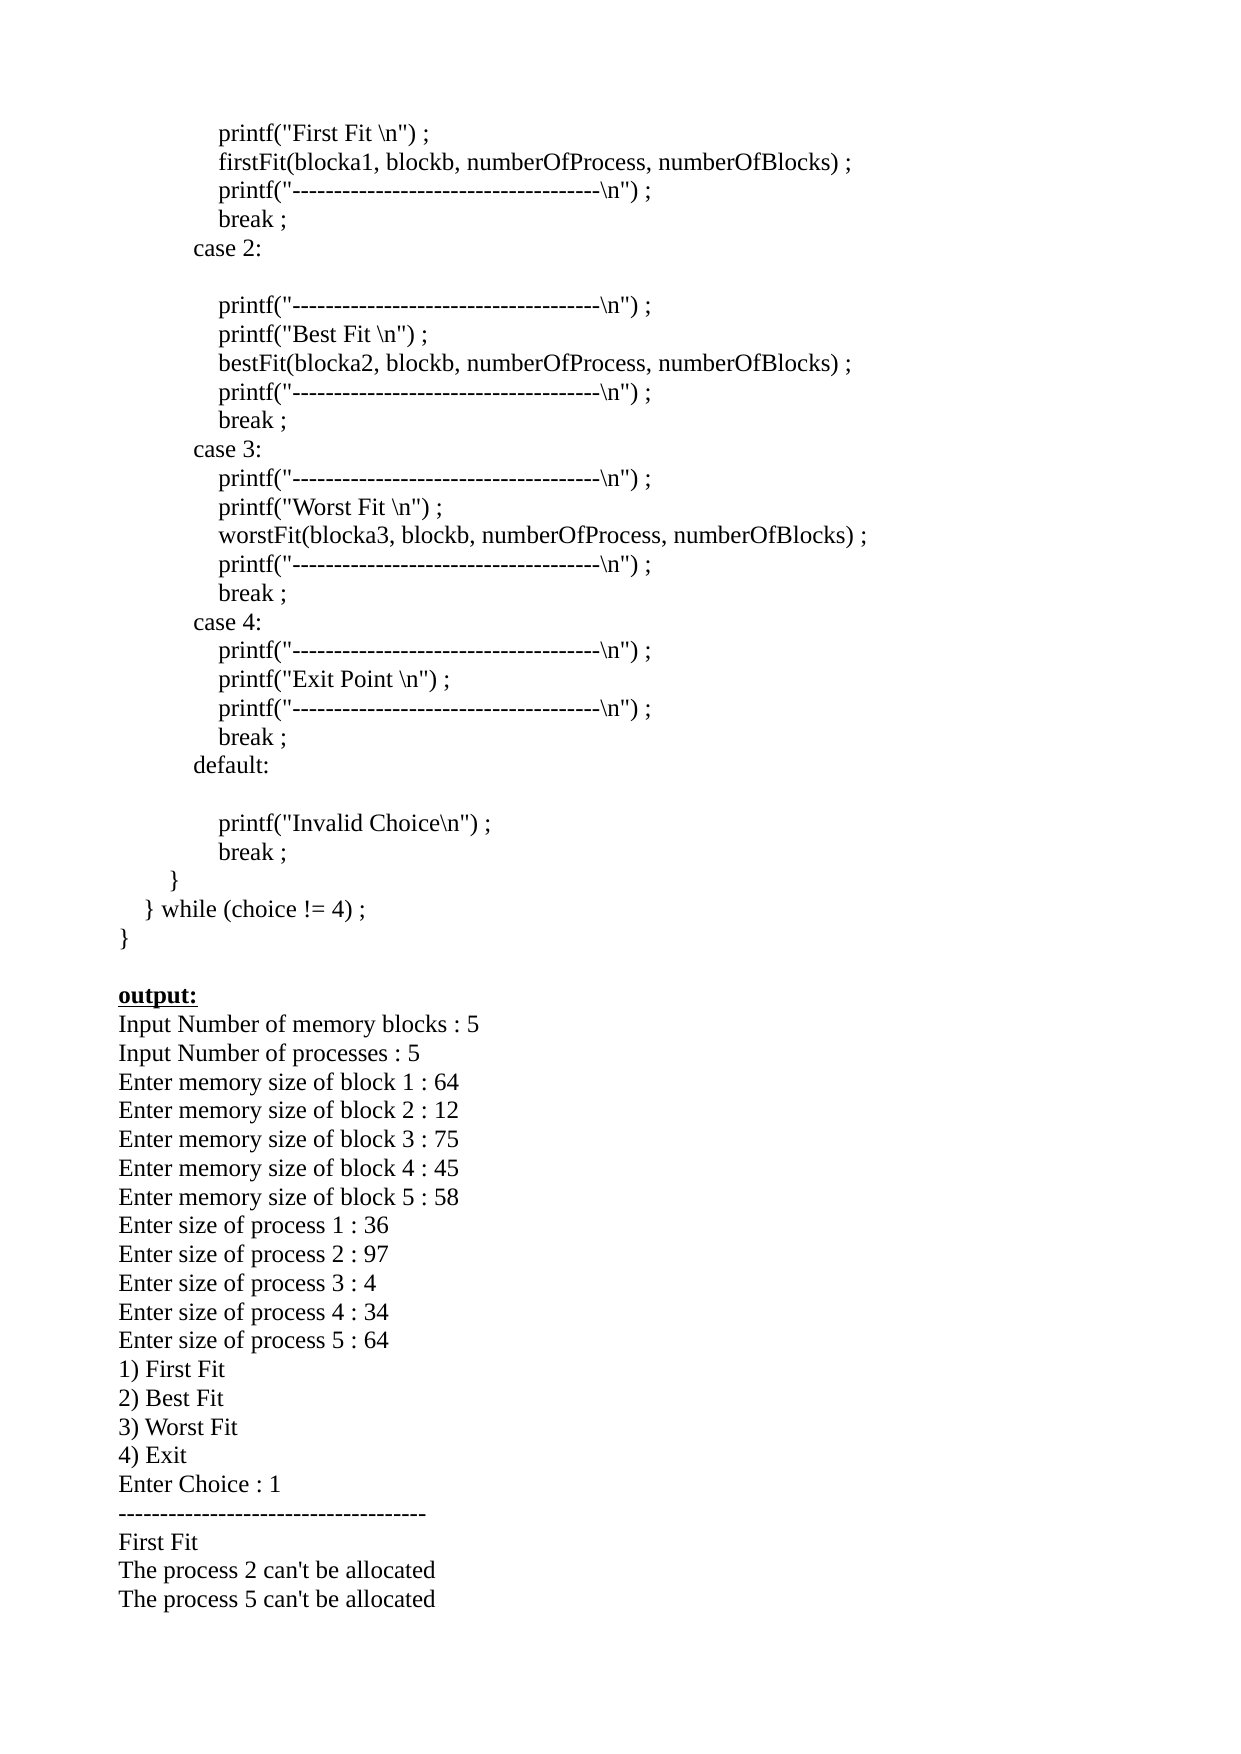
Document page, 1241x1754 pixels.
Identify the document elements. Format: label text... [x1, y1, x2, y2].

text break ; [118, 837, 1122, 866]
text 4) Exit [118, 1441, 1122, 1469]
text printf("Exit Point \n") ; [118, 664, 1122, 693]
text Enter memory size of block 3 : 75 [118, 1124, 1122, 1153]
text printf("First Fit \n") ; [118, 118, 1122, 147]
text case 2: [118, 233, 1122, 262]
text Enter memory size of block 5 : 58 [118, 1182, 1122, 1211]
text Enter memory size of block 2 : 12 [118, 1096, 1122, 1124]
text The process 5 can't be allocated [118, 1584, 1122, 1613]
text break ; [118, 578, 1122, 607]
text Enter size of process 4 : 34 [118, 1297, 1122, 1326]
text break ; [118, 406, 1122, 434]
text printf("-------------------------------------\n") ; [118, 463, 1122, 492]
text case 3: [118, 434, 1122, 463]
text 2) Best Fit [118, 1383, 1122, 1412]
text printf("-------------------------------------\n") ; [118, 176, 1122, 204]
text Enter size of process 5 : 64 [118, 1326, 1122, 1354]
text case 4: [118, 607, 1122, 636]
text default: [118, 751, 1122, 779]
text printf("-------------------------------------\n") ; [118, 291, 1122, 319]
text } [118, 923, 1122, 952]
text printf("Best Fit \n") ; [118, 319, 1122, 348]
text output: [118, 981, 1122, 1009]
text Enter size of process 2 : 97 [118, 1239, 1122, 1268]
text 3) Worst Fit [118, 1412, 1122, 1441]
text break ; [118, 722, 1122, 751]
text 1) First Fit [118, 1354, 1122, 1383]
text First Fit [118, 1527, 1122, 1556]
text printf("-------------------------------------\n") ; [118, 693, 1122, 722]
text printf("-------------------------------------\n") ; [118, 549, 1122, 578]
text Enter memory size of block 1 : 64 [118, 1067, 1122, 1096]
text Input Number of processes : 5 [118, 1038, 1122, 1067]
text } while (choice != 4) ; [118, 894, 1122, 923]
text The process 2 can't be allocated [118, 1556, 1122, 1584]
text break ; [118, 204, 1122, 233]
text Input Number of memory blocks : 5 [118, 1009, 1122, 1038]
text Enter Choice : 1 [118, 1469, 1122, 1498]
text Enter memory size of block 4 : 45 [118, 1153, 1122, 1182]
text bestFit(blocka2, blockb, numberOfProcess, numberOfBlocks) ; [118, 348, 1122, 377]
text } [118, 866, 1122, 894]
text firstFit(blocka1, blockb, numberOfProcess, numberOfBlocks) ; [118, 147, 1122, 176]
text printf("Worst Fit \n") ; [118, 492, 1122, 521]
text printf("-------------------------------------\n") ; [118, 377, 1122, 406]
text Enter size of process 3 : 4 [118, 1268, 1122, 1297]
text printf("Invalid Choice\n") ; [118, 808, 1122, 837]
text worstFit(blocka3, blockb, numberOfProcess, numberOfBlocks) ; [118, 521, 1122, 549]
text ------------------------------------- [118, 1498, 1122, 1527]
text printf("-------------------------------------\n") ; [118, 636, 1122, 664]
text Enter size of process 1 : 36 [118, 1211, 1122, 1239]
